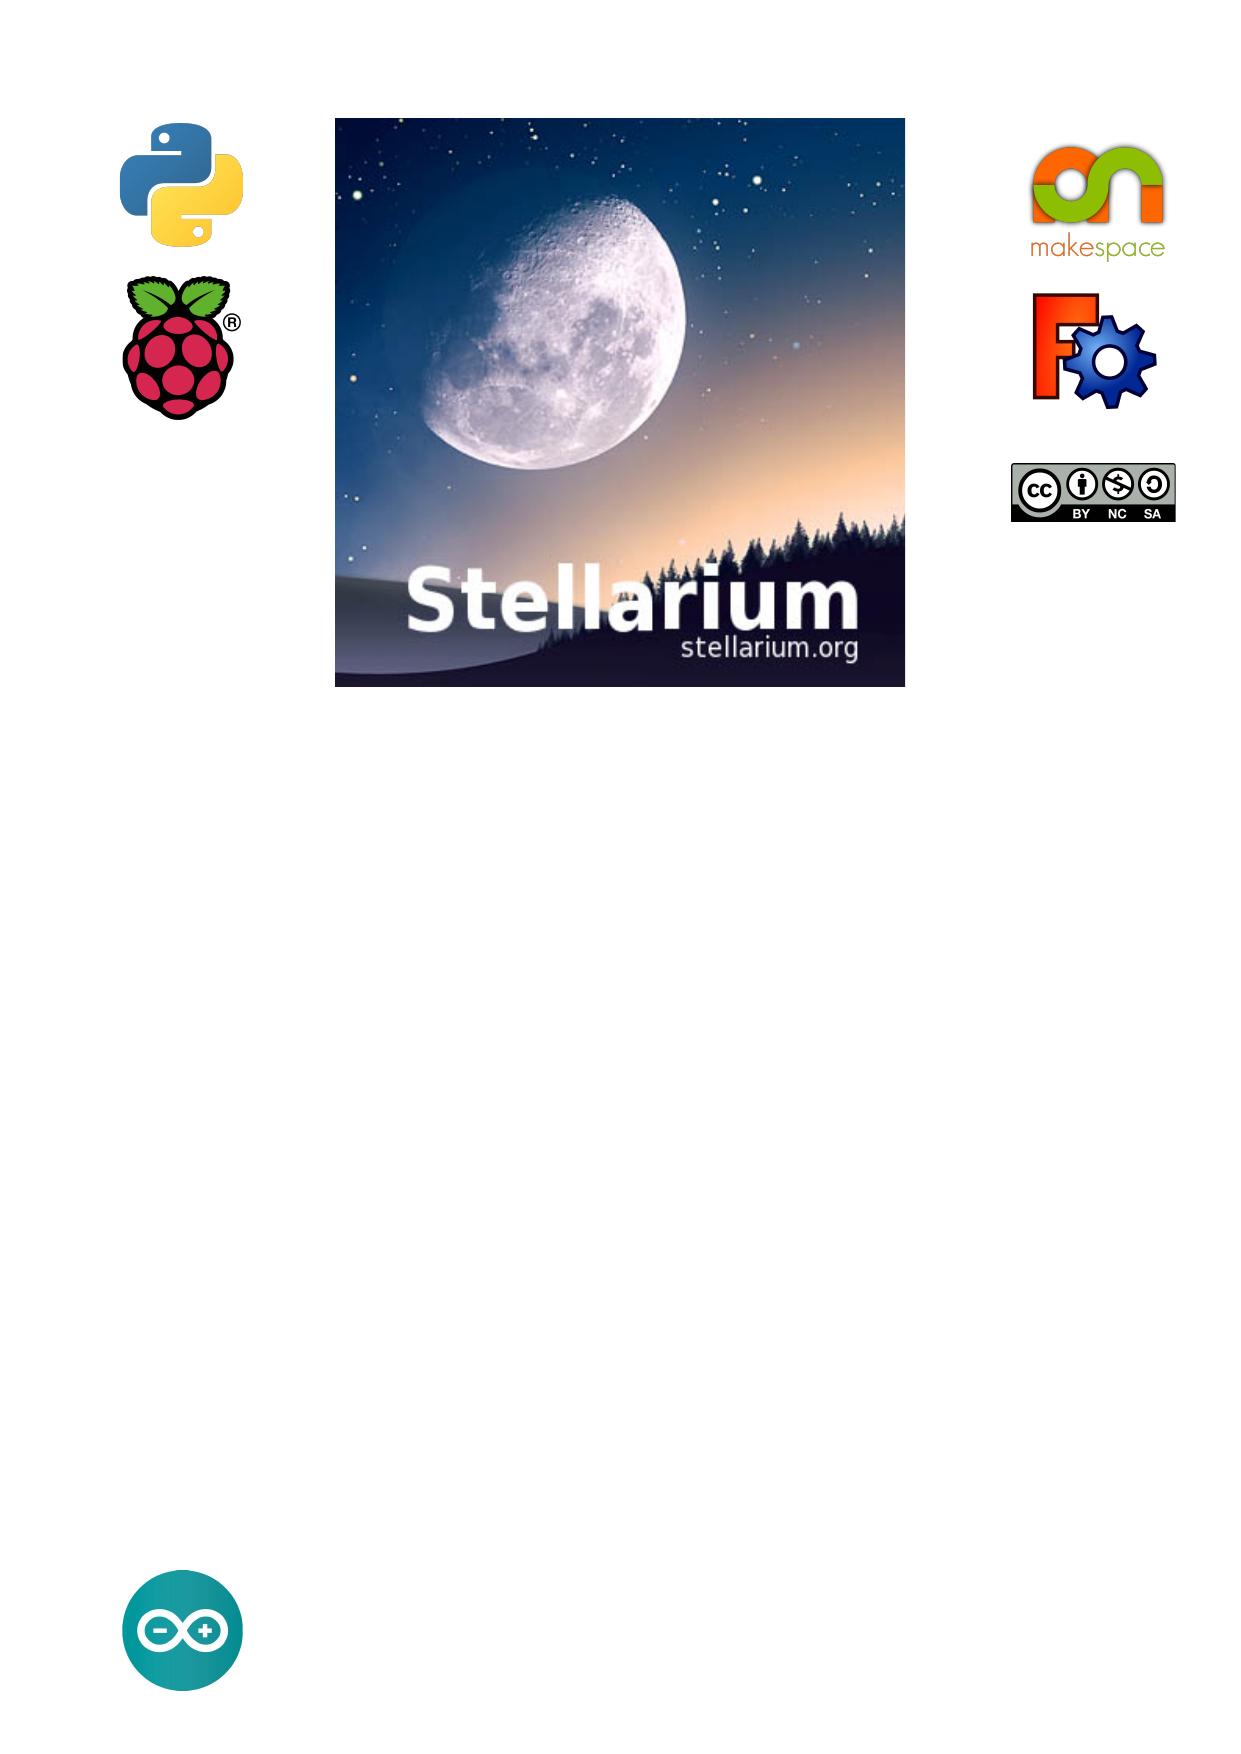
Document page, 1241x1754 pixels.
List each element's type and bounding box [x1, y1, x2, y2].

picture [122, 276, 241, 420]
picture [1011, 463, 1176, 522]
picture [335, 118, 906, 687]
picture [122, 1570, 243, 1691]
picture [1026, 282, 1165, 421]
picture [119, 123, 243, 247]
picture [1026, 140, 1170, 262]
